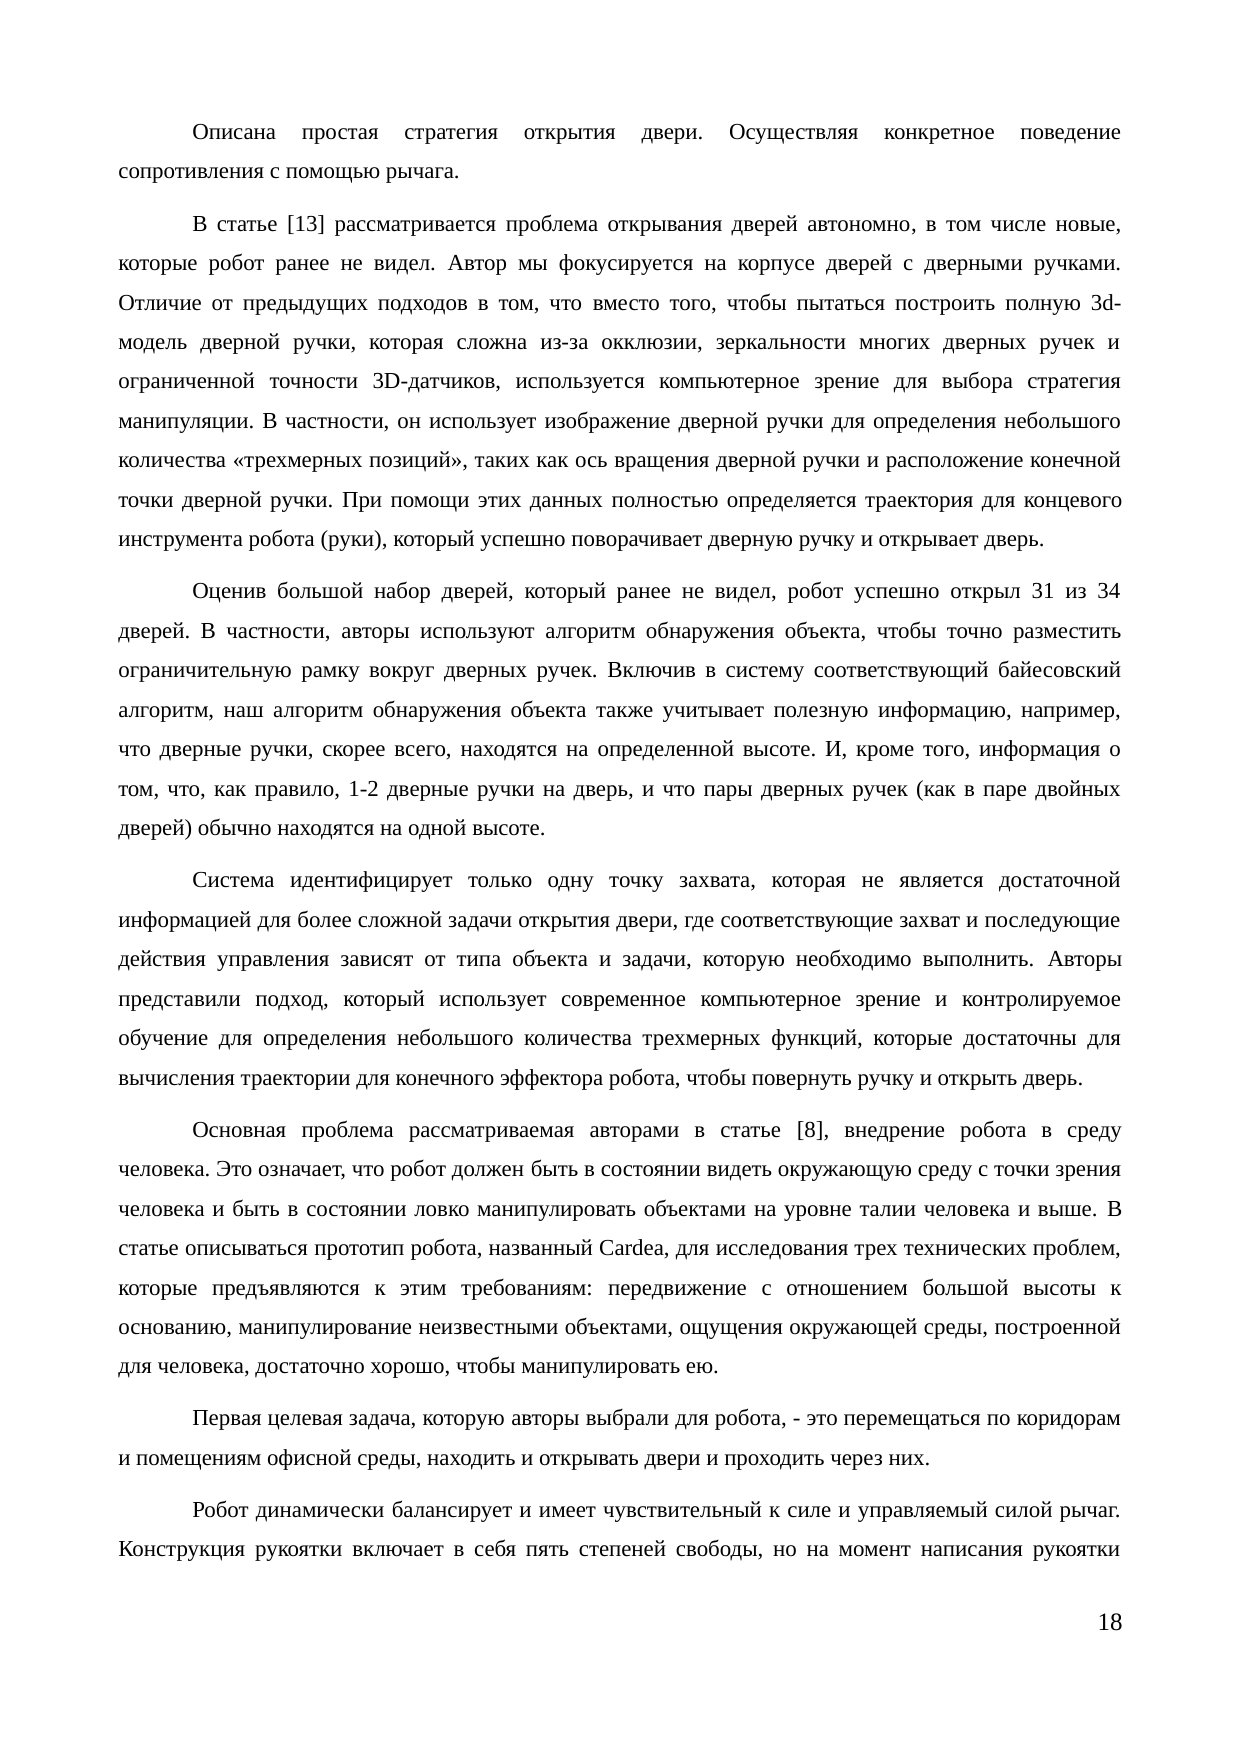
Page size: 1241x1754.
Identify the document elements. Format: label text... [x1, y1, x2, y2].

text Система идентифицирует только одну точку захвата, которая не является достаточной информацией для более сложной задачи открытия двери, где соответствующие захват и последующие действия управления зависят от типа объекта и задачи, которую необходимо выполнить. Авторы представили подход, который использует современное компьютерное зрение и контролируемое обучение для определения небольшого количества трехмерных функций, которые достаточны для вычисления траектории для конечного эффектора робота, чтобы повернуть ручку и открыть дверь. [118, 866, 1122, 1090]
text Оценив большой набор дверей, который ранее не видел, робот успешно открыл 31 из 34 дверей. В частности, авторы используют алгоритм обнаружения объекта, чтобы точно разместить ограничительную рамку вокруг дверных ручек. Включив в систему соответствующий байесовский алгоритм, наш алгоритм обнаружения объекта также учитывает полезную информацию, например, что дверные ручки, скорее всего, находятся на определенной высоте. И, кроме того, информация о том, что, как правило, 1-2 дверные ручки на дверь, и что пары дверных ручек (как в паре двойных дверей) обычно находятся на одной высоте. [118, 577, 1122, 841]
text Основная проблема рассматриваемая авторами в статье [8], внедрение робота в среду человека. Это означает, что робот должен быть в состоянии видеть окружающую среду с точки зрения человека и быть в состоянии ловко манипулировать объектами на уровне талии человека и выше. В статье описываться прототип робота, названный Cardea, для исследования трех технических проблем, которые предъявляются к этим требованиям: передвижение с отношением большой высоты к основанию, манипулирование неизвестными объектами, ощущения окружающей среды, построенной для человека, достаточно хорошо, чтобы манипулировать ею. [118, 1116, 1122, 1379]
text Первая целевая задача, которую авторы выбрали для робота, - это перемещаться по коридорам и помещениям офисной среды, находить и открывать двери и проходить через них. [118, 1404, 1122, 1470]
text В статье [13] рассматривается проблема открывания дверей автономно, в том числе новые, которые робот ранее не видел. Автор мы фокусируется на корпусе дверей с дверными ручками. Отличие от предыдущих подходов в том, что вместо того, чтобы пытаться построить полную 3d-модель дверной ручки, которая сложна из-за окклюзии, зеркальности многих дверных ручек и ограниченной точности 3D-датчиков, используется компьютерное зрение для выбора стратегия манипуляции. В частности, он использует изображение дверной ручки для определения небольшого количества «трехмерных позиций», таких как ось вращения дверной ручки и расположение конечной точки дверной ручки. При помощи этих данных полностью определяется траектория для концевого инструмента робота (руки), который успешно поворачивает дверную ручку и открывает дверь. [118, 209, 1122, 552]
text Робот динамически балансирует и имеет чувствительный к силе и управляемый силой рычаг. Конструкция рукоятки включает в себя пять степеней свободы, но на момент написания рукоятки [118, 1496, 1122, 1562]
text Описана простая стратегия открытия двери. Осуществляя конкретное поведение сопротивления с помощью рычага. [118, 118, 1122, 184]
